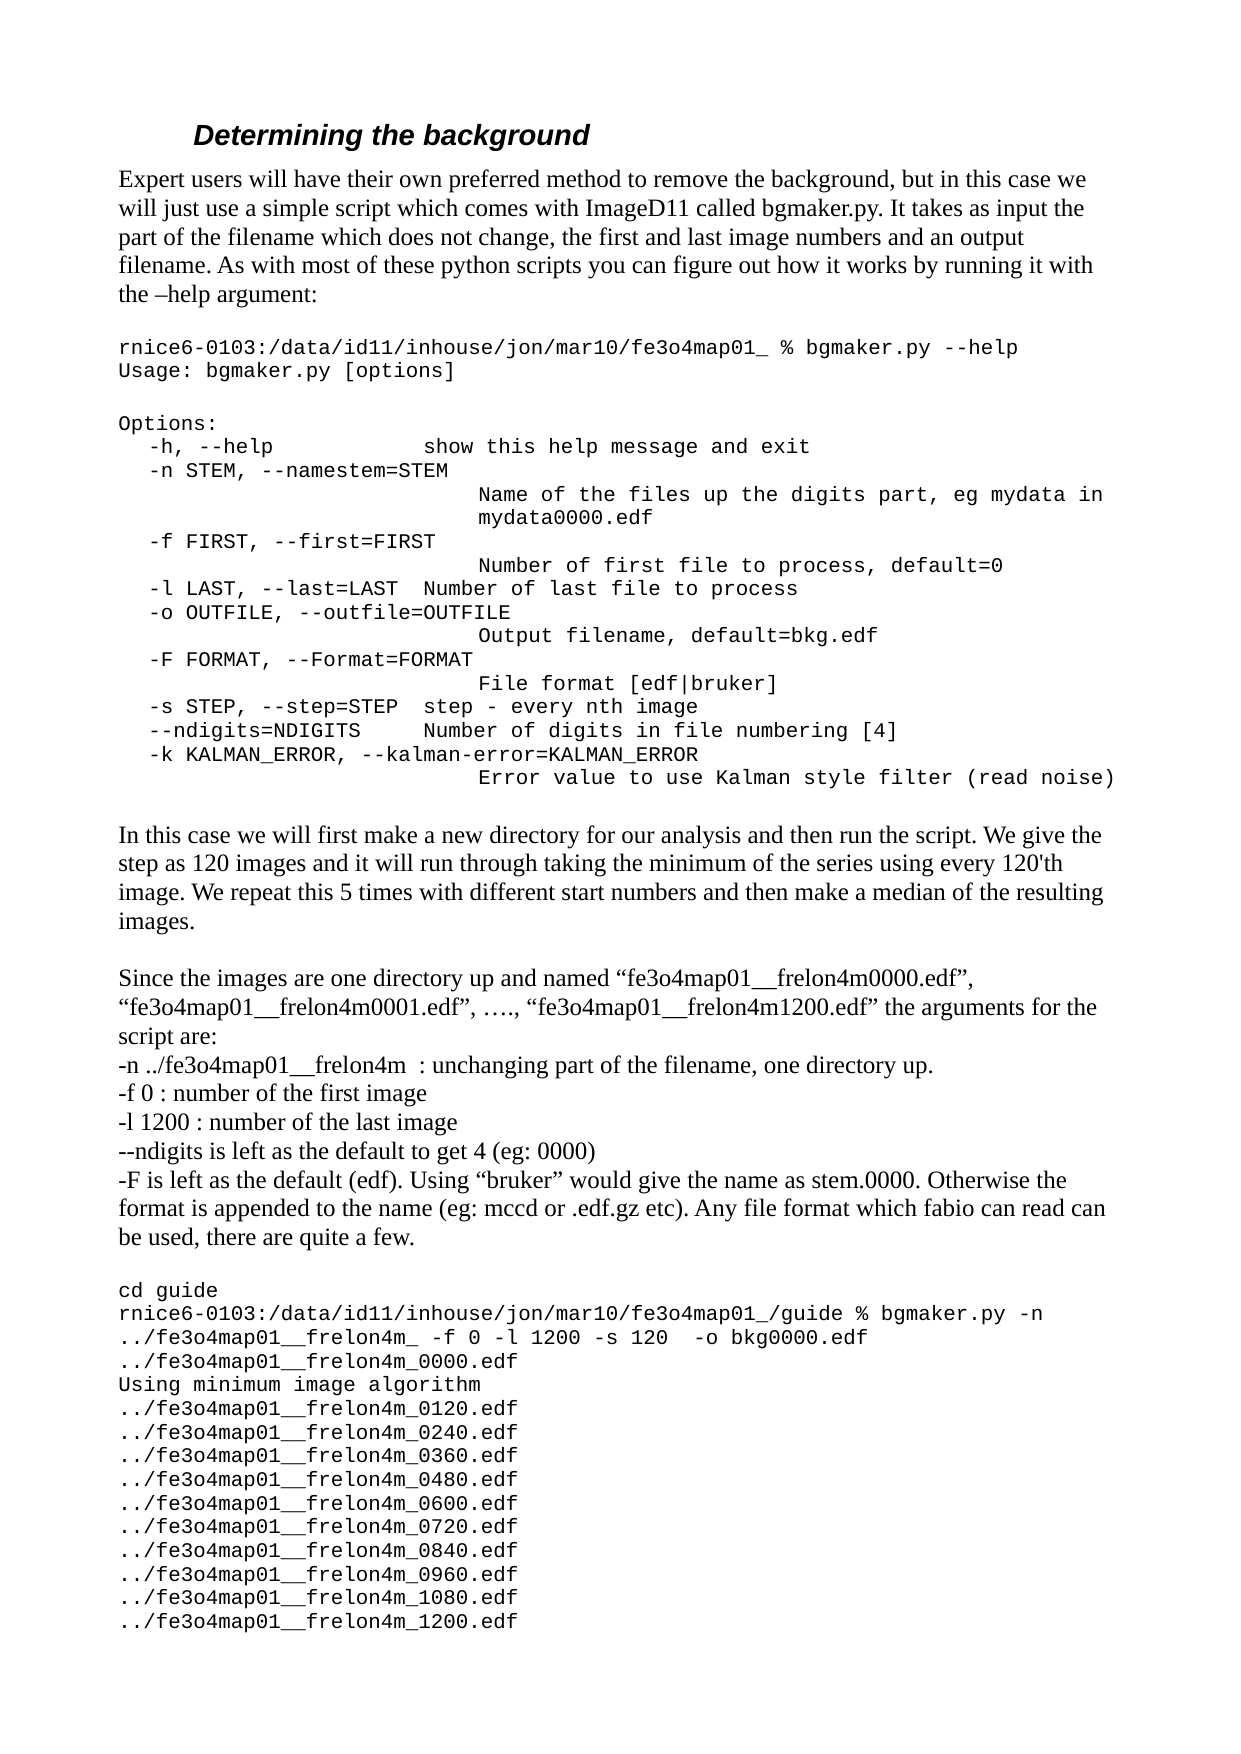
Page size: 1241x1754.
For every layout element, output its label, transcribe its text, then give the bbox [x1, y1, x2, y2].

text Since the images are one directory up and named “fe3o4map01__frelon4m0000.edf”, “fe3o4map01__frelon4m0001.edf”, …., “fe3o4map01__frelon4m1200.edf” the arguments for the script are: [118, 963, 1122, 1050]
text ../fe3o4map01__frelon4m_0480.edf [118, 1469, 1122, 1493]
text ../fe3o4map01__frelon4m_0120.edf [118, 1398, 1122, 1422]
text ../fe3o4map01__frelon4m_0240.edf [118, 1422, 1122, 1445]
text ../fe3o4map01__frelon4m_0600.edf [118, 1493, 1122, 1516]
subtitle Determining the background [193, 118, 1122, 152]
text Name of the files up the digits part, eg mydata in [118, 484, 1122, 507]
text -F is left as the default (edf). Using “bruker” would give the name as stem.0000. Otherwise the format is appended to the name (eg: mccd or .edf.gz etc). Any file format which fabio can read can be used, there are quite a few. [118, 1165, 1122, 1251]
text Error value to use Kalman style filter (read noise) [118, 767, 1122, 791]
text File format [edf|bruker] [118, 673, 1122, 696]
text Number of first file to process, default=0 [118, 554, 1122, 578]
text rnice6-0103:/data/id11/inhouse/jon/mar10/fe3o4map01_/guide % bgmaker.py -n ../fe3o4map01__frelon4m_ -f 0 -l 1200 -s 120 -o bkg0000.edf [118, 1303, 1122, 1351]
text ../fe3o4map01__frelon4m_0960.edf [118, 1563, 1122, 1587]
text -n ../fe3o4map01__frelon4m : unchanging part of the filename, one directory up. [118, 1050, 1122, 1078]
text -l LAST, --last=LAST Number of last file to process [118, 578, 1122, 602]
text ../fe3o4map01__frelon4m_0000.edf [118, 1351, 1122, 1374]
text -l 1200 : number of the last image [118, 1107, 1122, 1136]
text mydata0000.edf [118, 507, 1122, 531]
text Options: [118, 413, 1122, 436]
text Expert users will have their own preferred method to remove the background, but in this case we will just use a simple script which comes with ImageD11 called bgmaker.py. It takes as input the part of the filename which does not change, the first and last image numbers and an output filename. As with most of these python scripts you can figure out how it works by running it with the –help argument: [118, 164, 1122, 308]
text rnice6-0103:/data/id11/inhouse/jon/mar10/fe3o4map01_ % bgmaker.py --help [118, 337, 1122, 360]
text -f FIRST, --first=FIRST [118, 531, 1122, 554]
text ../fe3o4map01__frelon4m_0840.edf [118, 1540, 1122, 1563]
text Output filename, default=bkg.edf [118, 626, 1122, 649]
text -f 0 : number of the first image [118, 1078, 1122, 1107]
text ../fe3o4map01__frelon4m_0360.edf [118, 1445, 1122, 1469]
text -h, --help show this help message and exit [118, 436, 1122, 460]
text -s STEP, --step=STEP step - every nth image [118, 696, 1122, 720]
text ../fe3o4map01__frelon4m_1080.edf [118, 1587, 1122, 1611]
text In this case we will first make a new directory for our analysis and then run the script. We give the step as 120 images and it will run through taking the minimum of the series using every 120'th image. We repeat this 5 times with different start numbers and then make a median of the resulting images. [118, 820, 1122, 935]
text Usage: bgmaker.py [options] [118, 360, 1122, 384]
text Using minimum image algorithm [118, 1374, 1122, 1398]
text -k KALMAN_ERROR, --kalman-error=KALMAN_ERROR [118, 744, 1122, 767]
text cd guide [118, 1280, 1122, 1303]
text --ndigits=NDIGITS Number of digits in file numbering [4] [118, 720, 1122, 744]
text ../fe3o4map01__frelon4m_1200.edf [118, 1611, 1122, 1634]
text ../fe3o4map01__frelon4m_0720.edf [118, 1516, 1122, 1540]
text -o OUTFILE, --outfile=OUTFILE [118, 602, 1122, 626]
text --ndigits is left as the default to get 4 (eg: 0000) [118, 1136, 1122, 1165]
text -F FORMAT, --Format=FORMAT [118, 649, 1122, 673]
text -n STEM, --namestem=STEM [118, 460, 1122, 484]
